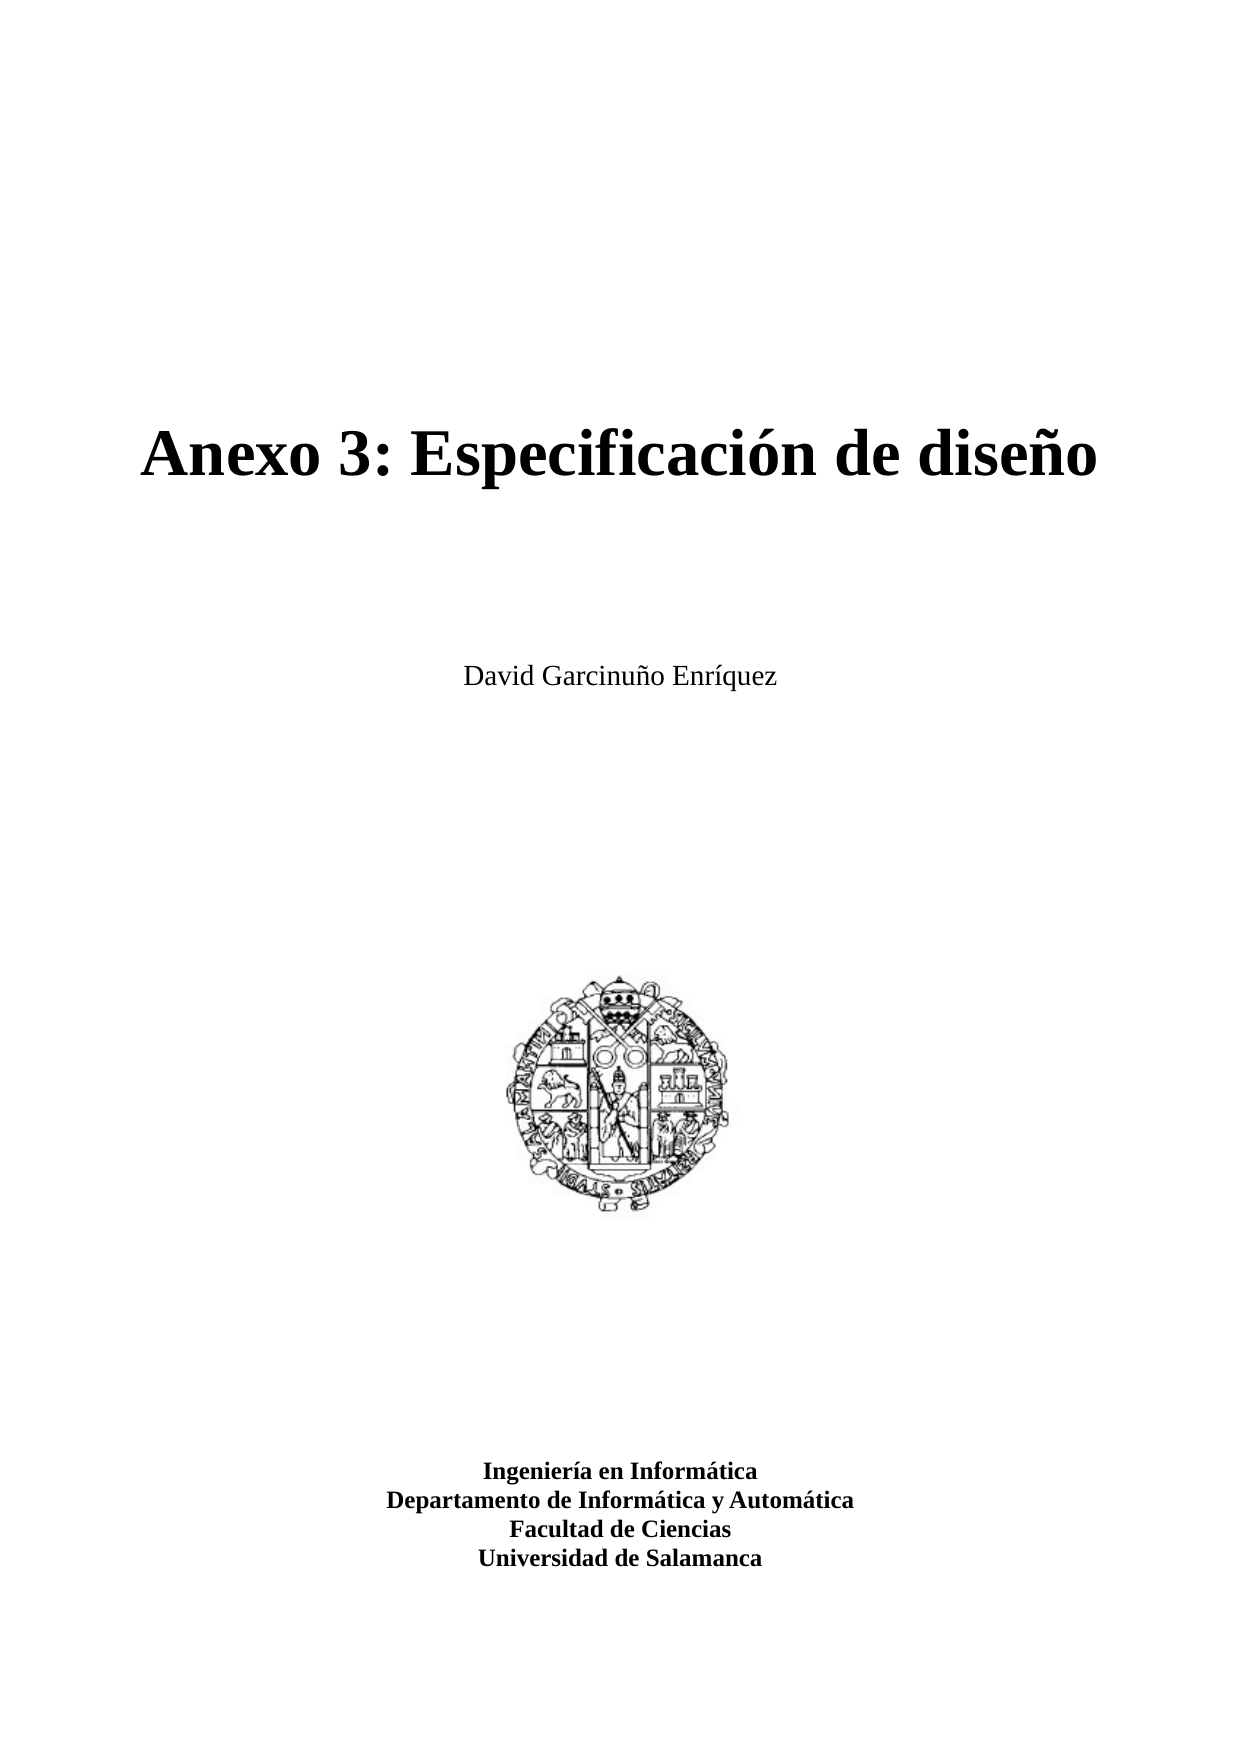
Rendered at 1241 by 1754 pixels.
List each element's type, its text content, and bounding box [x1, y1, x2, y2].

text Departamento de Informática y Automática [118, 1485, 1122, 1514]
text David Garcinuño Enríquez [118, 658, 1122, 692]
text Universidad de Salamanca [118, 1543, 1122, 1571]
text Facultad de Ciencias [118, 1514, 1122, 1543]
text Anexo 3: Especificación de diseño [118, 413, 1122, 490]
picture [482, 963, 758, 1229]
text Ingeniería en Informática [118, 1456, 1122, 1485]
